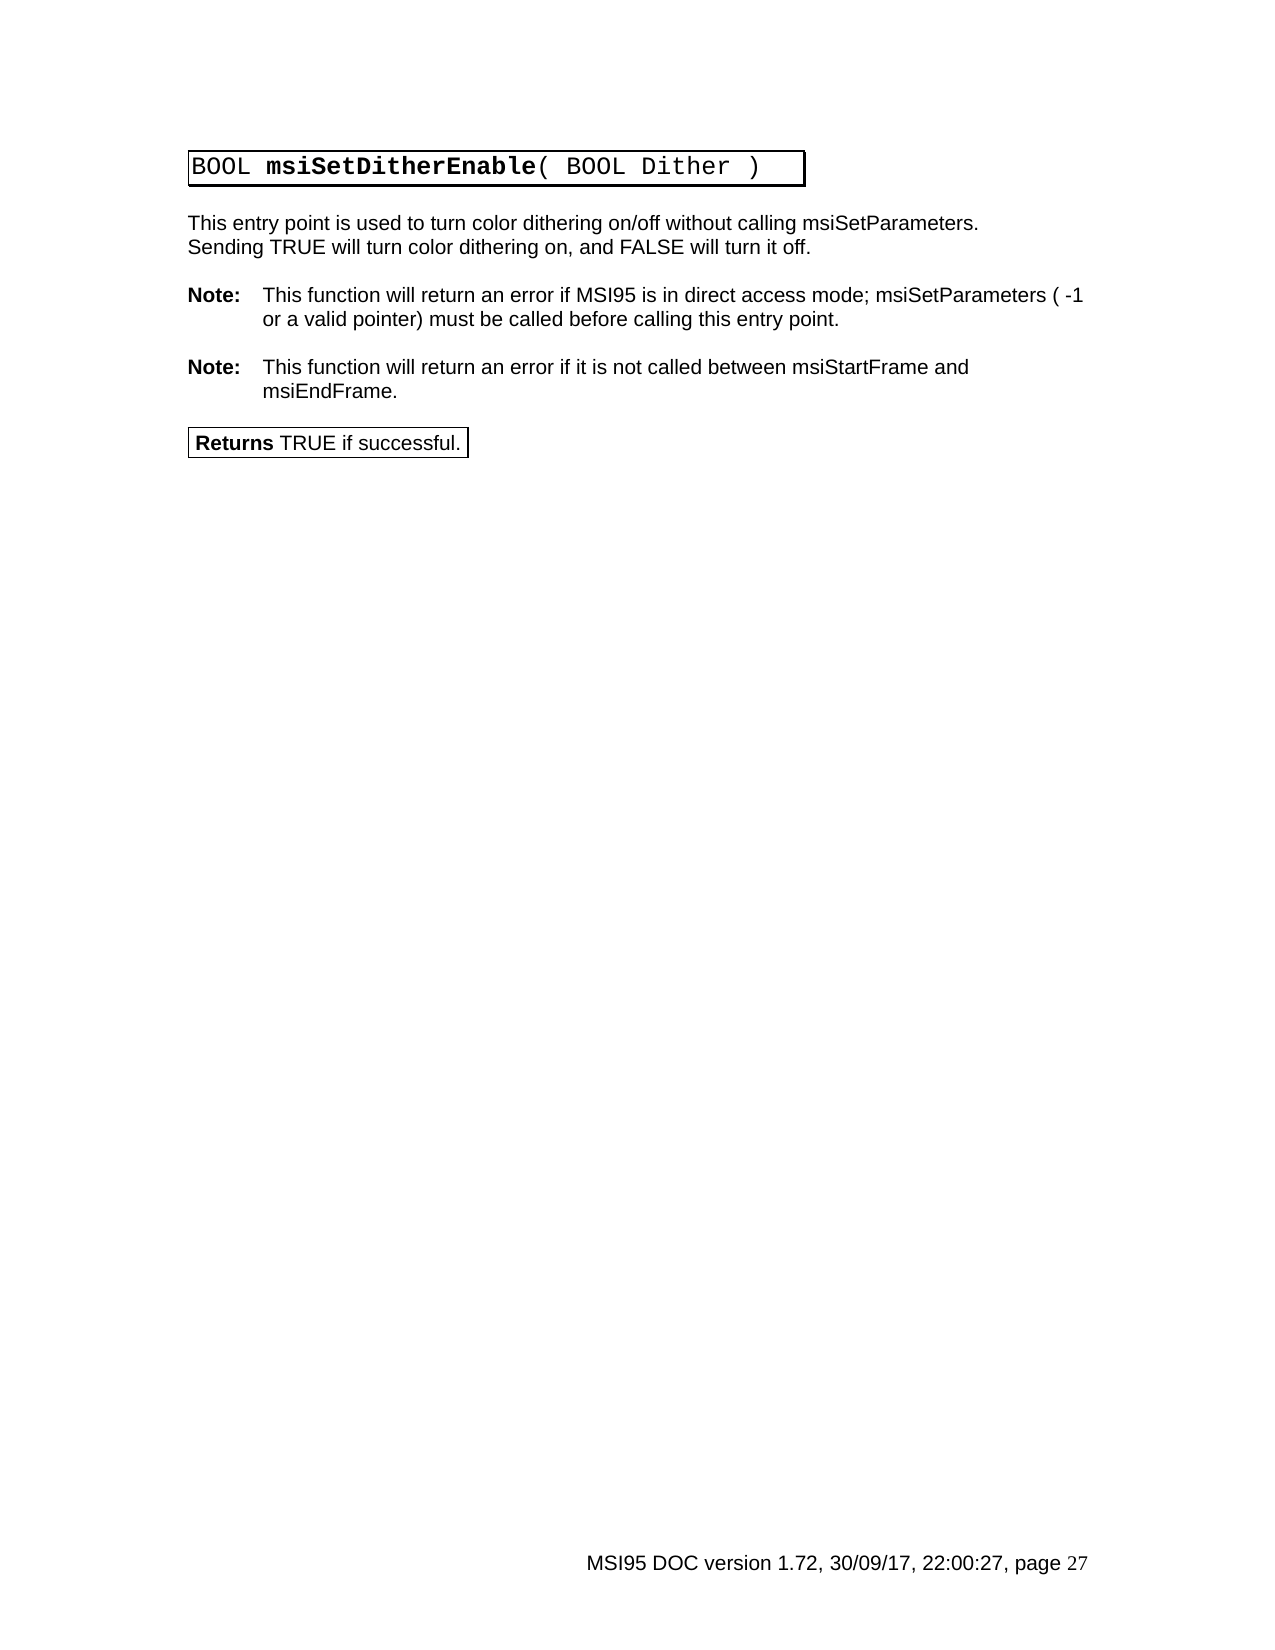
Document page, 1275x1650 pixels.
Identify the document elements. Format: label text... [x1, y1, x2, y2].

text This entry point is used to turn color dithering on/off without calling msiSetParameters. [187, 211, 1087, 235]
text Sending TRUE will turn color dithering on, and FALSE will turn it off. [187, 235, 1087, 259]
text Note: This function will return an error if MSI95 is in direct access mode; msiSetParameters ( -1 or a valid pointer) must be called before calling this entry point. [187, 283, 1087, 331]
text Note: This function will return an error if it is not called between msiStartFrame and msiEndFrame. [187, 355, 1087, 403]
text BOOL msiSetDitherEnable( BOOL Dither ) [189, 152, 803, 184]
text Returns TRUE if successful. [189, 428, 467, 457]
